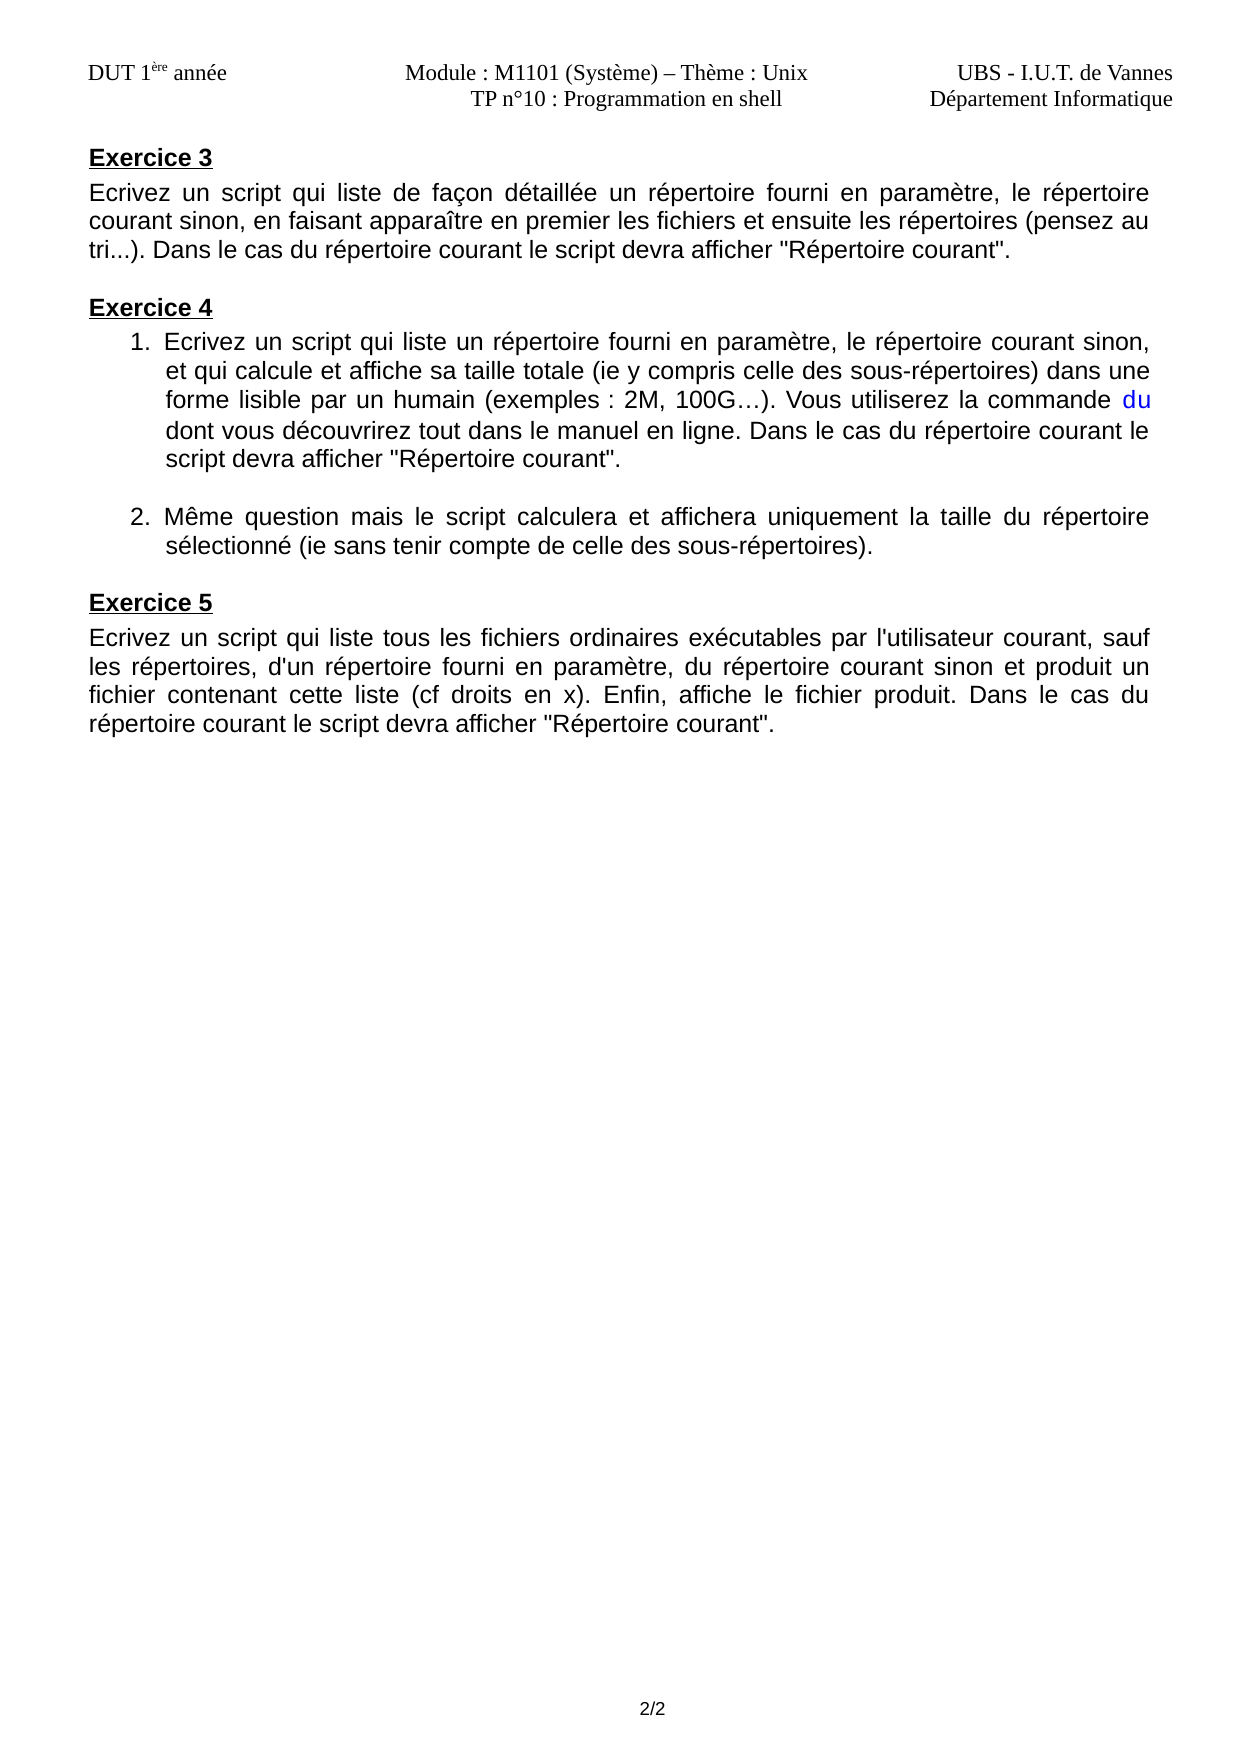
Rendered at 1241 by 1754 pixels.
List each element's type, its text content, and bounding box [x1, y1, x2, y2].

list Même question mais le script calculera et affichera uniquement la taille du répertoire sélectionné (ie sans tenir compte de celle des sous-répertoires). [130, 502, 1152, 559]
text Exercice 5 [89, 588, 1152, 617]
text Exercice 4 [89, 293, 1152, 321]
text Ecrivez un script qui liste tous les fichiers ordinaires exécutables par l'utilisateur courant, sauf les répertoires, d'un répertoire fourni en paramètre, du répertoire courant sinon et produit un fichier contenant cette liste (cf droits en x). Enfin, affiche le fichier produit. Dans le cas du répertoire courant le script devra afficher "Répertoire courant". [89, 623, 1152, 738]
text Exercice 3 [89, 143, 1152, 172]
text Ecrivez un script qui liste de façon détaillée un répertoire fourni en paramètre, le répertoire courant sinon, en faisant apparaître en premier les fichiers et ensuite les répertoires (pensez au tri...). Dans le cas du répertoire courant le script devra afficher "Répertoire courant". [89, 178, 1152, 264]
list Ecrivez un script qui liste un répertoire fourni en paramètre, le répertoire courant sinon, et qui calcule et affiche sa taille totale (ie y compris celle des sous-répertoires) dans une forme lisible par un humain (exemples : 2M, 100G…). Vous utiliserez la commande du dont vous découvrirez tout dans le manuel en ligne. Dans le cas du répertoire courant le script devra afficher "Répertoire courant". [130, 327, 1152, 473]
